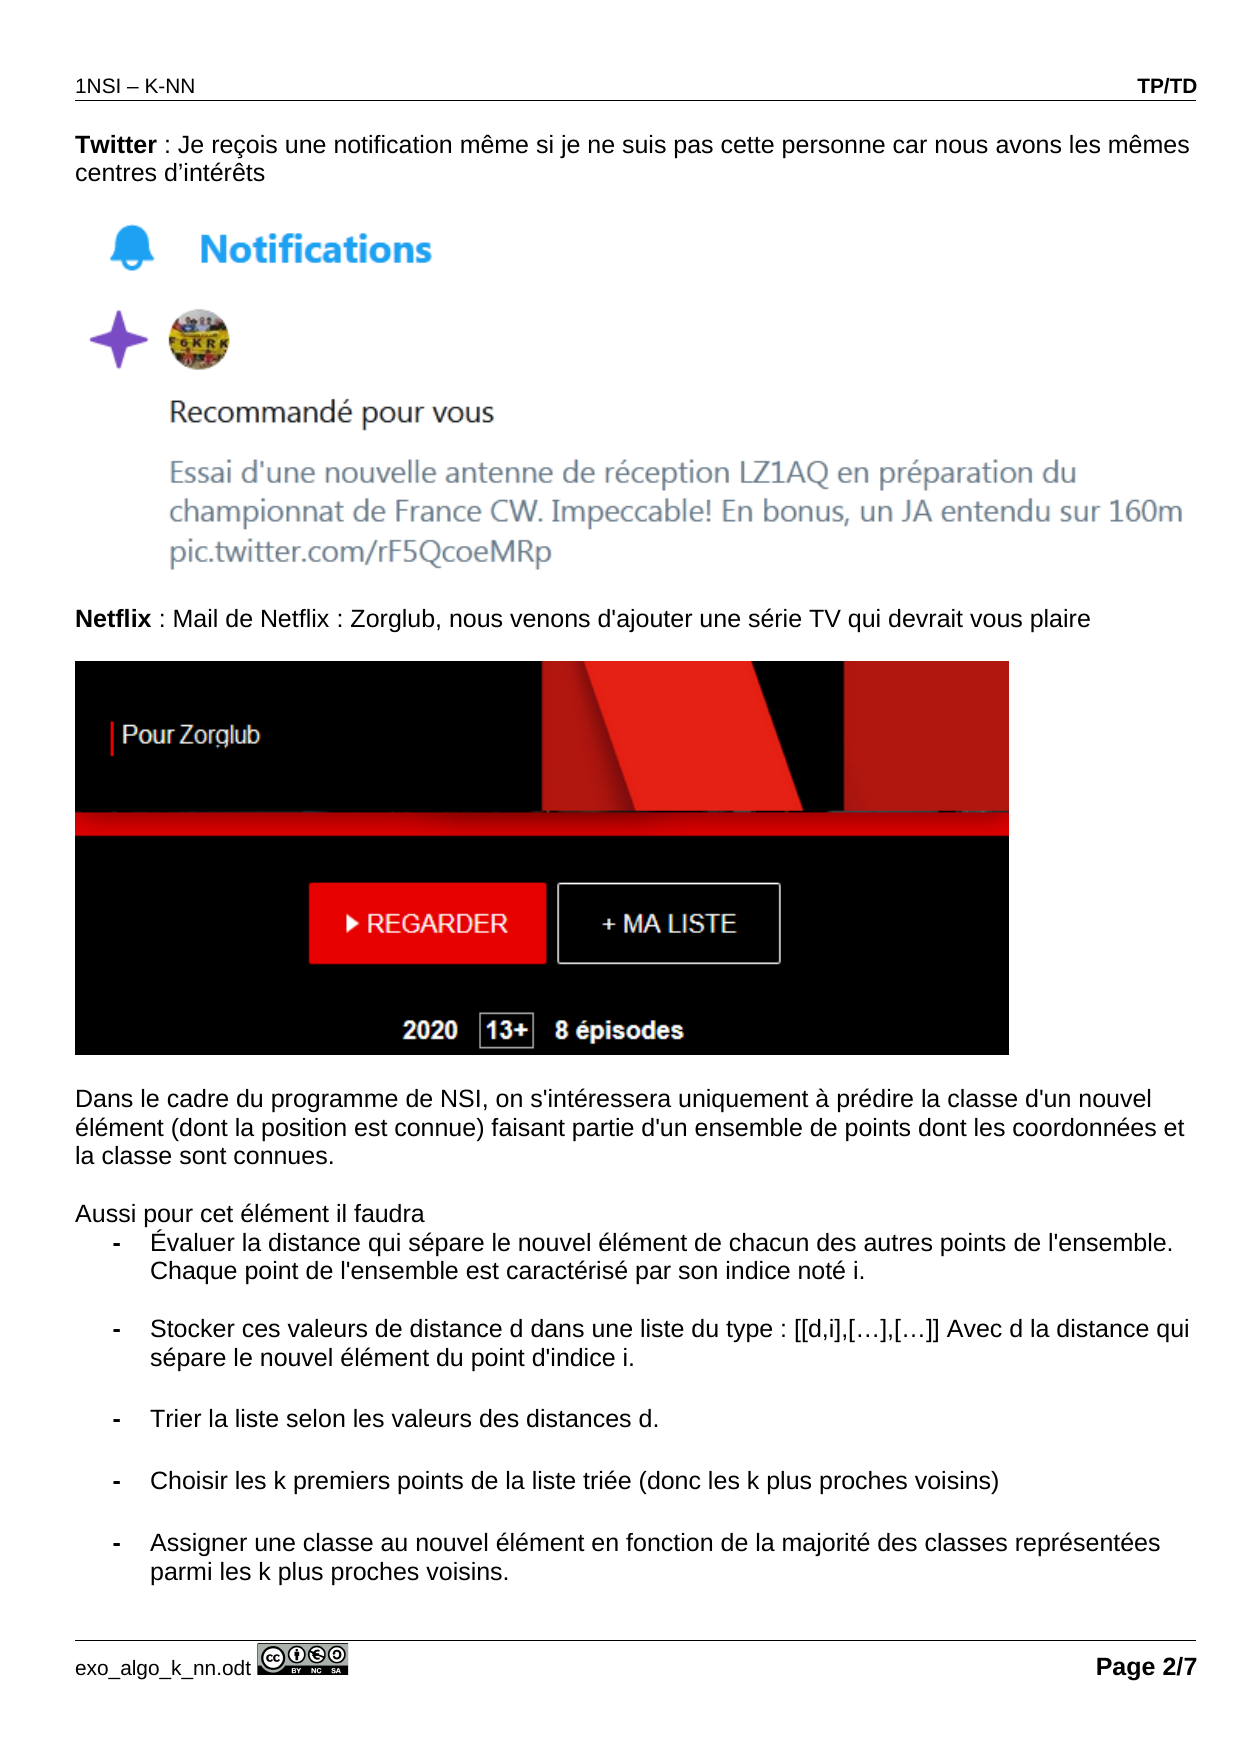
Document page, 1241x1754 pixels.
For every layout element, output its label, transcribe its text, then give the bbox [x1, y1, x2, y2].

text Aussi pour cet élément il faudra [75, 1199, 1196, 1227]
list Stocker ces valeurs de distance d dans une liste du type : [[d,i],[…],[…]] Avec d la distance qui sépare le nouvel élément du point d'indice i. [112, 1314, 1196, 1371]
list Choisir les k premiers points de la liste triée (donc les k plus proches voisins) [112, 1466, 1196, 1495]
text Twitter : Je reçois une notification même si je ne suis pas cette personne car nous avons les mêmes centres d’intérêts [75, 129, 1196, 187]
text Netflix : Mail de Netflix : Zorglub, nous venons d'ajouter une série TV qui devrait vous plaire [75, 604, 1196, 633]
list Évaluer la distance qui sépare le nouvel élément de chacun des autres points de l'ensemble. Chaque point de l'ensemble est caractérisé par son indice noté i. [112, 1227, 1196, 1285]
list Trier la liste selon les valeurs des distances d. [112, 1404, 1196, 1433]
picture [257, 1643, 349, 1675]
picture [75, 215, 1196, 576]
list Assigner une classe au nouvel élément en fonction de la majorité des classes représentées parmi les k plus proches voisins. [112, 1528, 1196, 1585]
picture [75, 661, 1009, 1055]
text Dans le cadre du programme de NSI, on s'intéressera uniquement à prédire la classe d'un nouvel élément (dont la position est connue) faisant partie d'un ensemble de points dont les coordonnées et la classe sont connues. [75, 1084, 1196, 1170]
